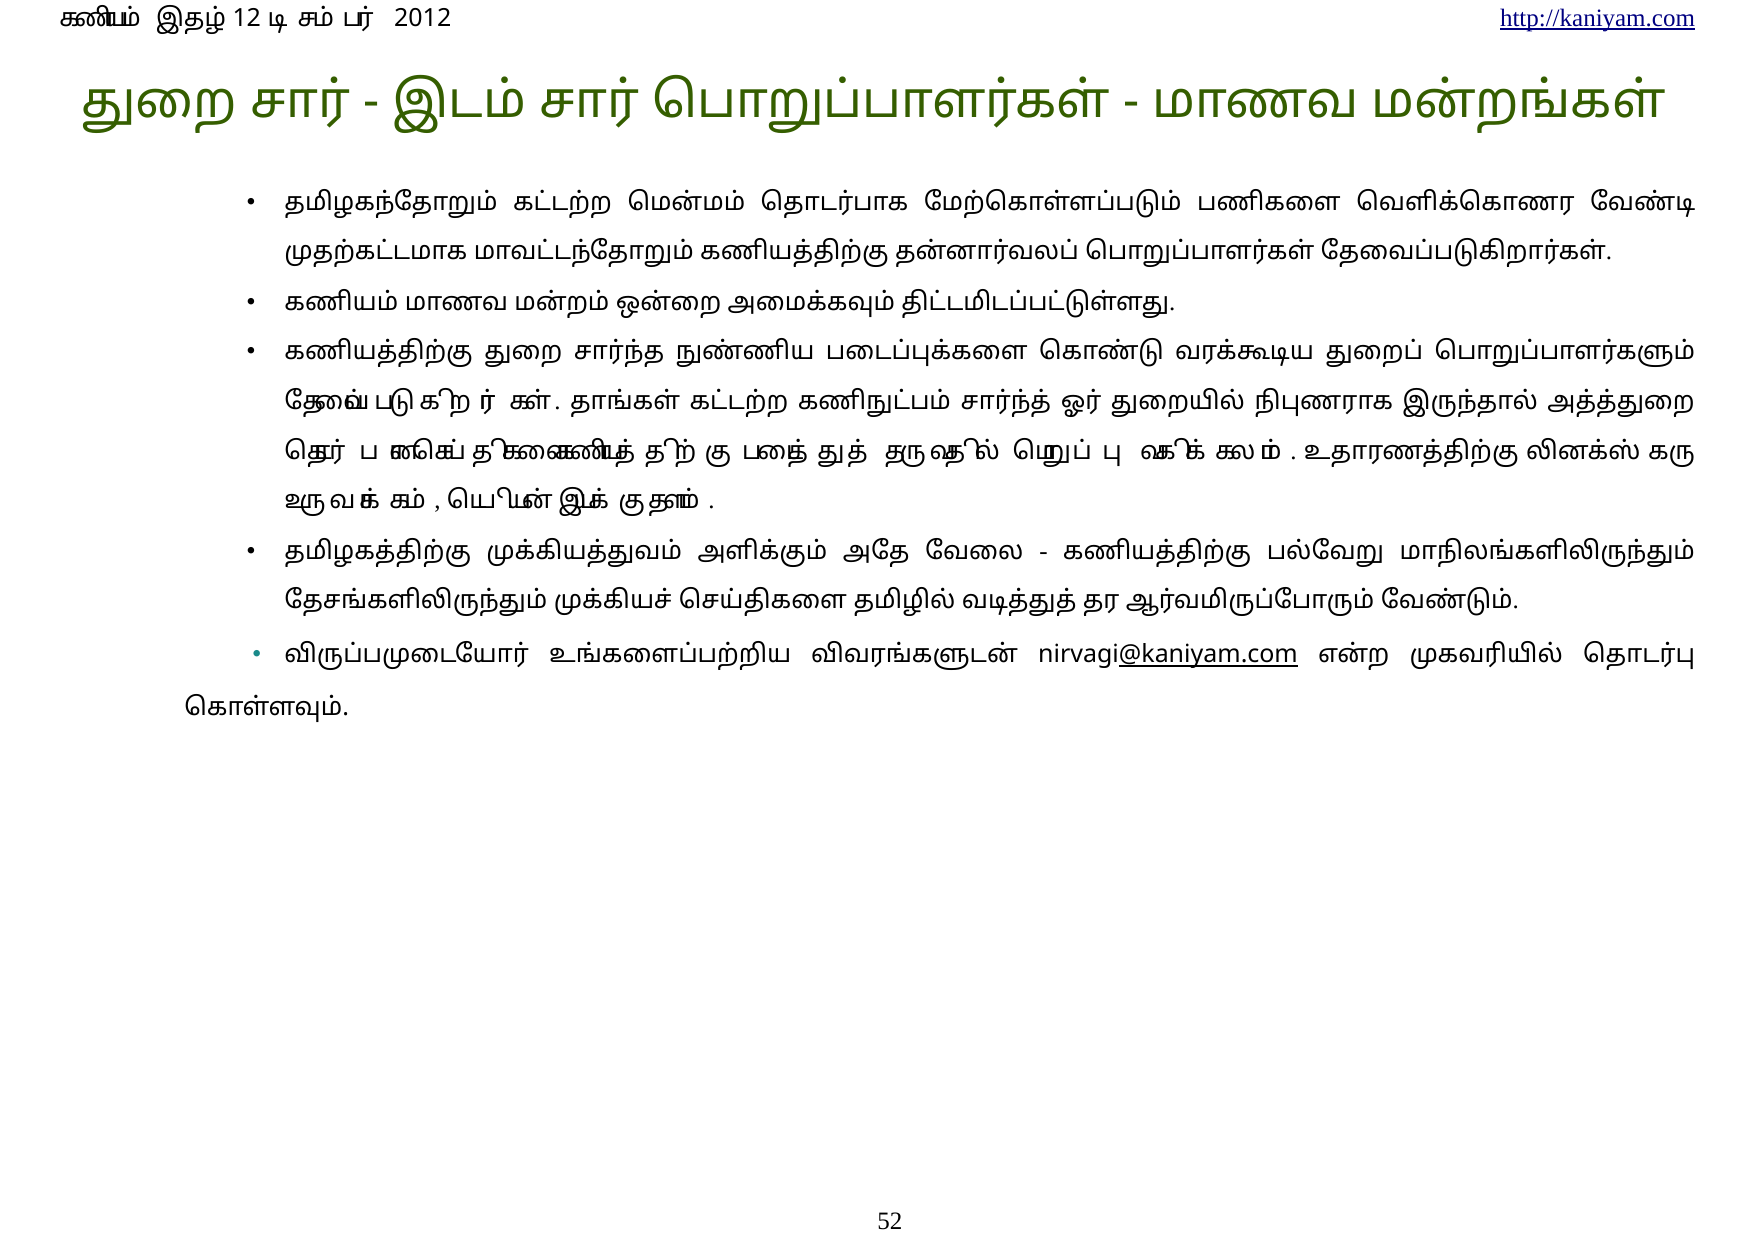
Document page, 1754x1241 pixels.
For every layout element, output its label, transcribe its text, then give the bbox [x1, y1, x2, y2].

subtitle துறை சார் - இடம் சார் பொறுப்பாளர்கள் - மாணவ மன்றங்கள் [81, 64, 1695, 138]
list கணியத்திற்கு துறை சார்ந்த நுண்ணிய படைப்புக்களை கொண்டு வரக்கூடிய துறைப் பொறுப்பாளர்களும் தேவைப்படுகிறார்கள். தாங்கள் கட்டற்ற கணிநுட்பம் சார்ந்த் ஓர் துறையில் நிபுணராக இருந்தால் அத்த்துறை தொடர்பான செய்திகளை கணியத்திற்கு படைத்துத் தருவதில் பொறுப்பு வகிக்கலாம். உதாரணத்திற்கு லினக்ஸ் கரு உருவாக்கம், டெபியன் இயக்குதளம். [247, 337, 1695, 519]
list கணியம் மாணவ மன்றம் ஒன்றை அமைக்கவும் திட்டமிடப்பட்டுள்ளது. [247, 287, 1695, 320]
list தமிழகந்தோறும் கட்டற்ற மென்மம் தொடர்பாக மேற்கொள்ளப்படும் பணிகளை வெளிக்கொணர வேண்டி முதற்கட்டமாக மாவட்டந்தோறும் கணியத்திற்கு தன்னார்வலப் பொறுப்பாளர்கள் தேவைப்படுகிறார்கள். [247, 188, 1695, 270]
list தமிழகத்திற்கு முக்கியத்துவம் அளிக்கும் அதே வேலை - கணியத்திற்கு பல்வேறு மாநிலங்களிலிருந்தும் தேசங்களிலிருந்தும் முக்கியச் செய்திகளை தமிழில் வடித்துத் தர ஆர்வமிருப்போரும் வேண்டும். [247, 536, 1695, 619]
list விருப்பமுடையோர் உங்களைப்பற்றிய விவரங்களுடன் nirvagi@kaniyam.com என்ற முகவரியில் தொடர்பு கொள்ளவும். [184, 636, 1695, 725]
